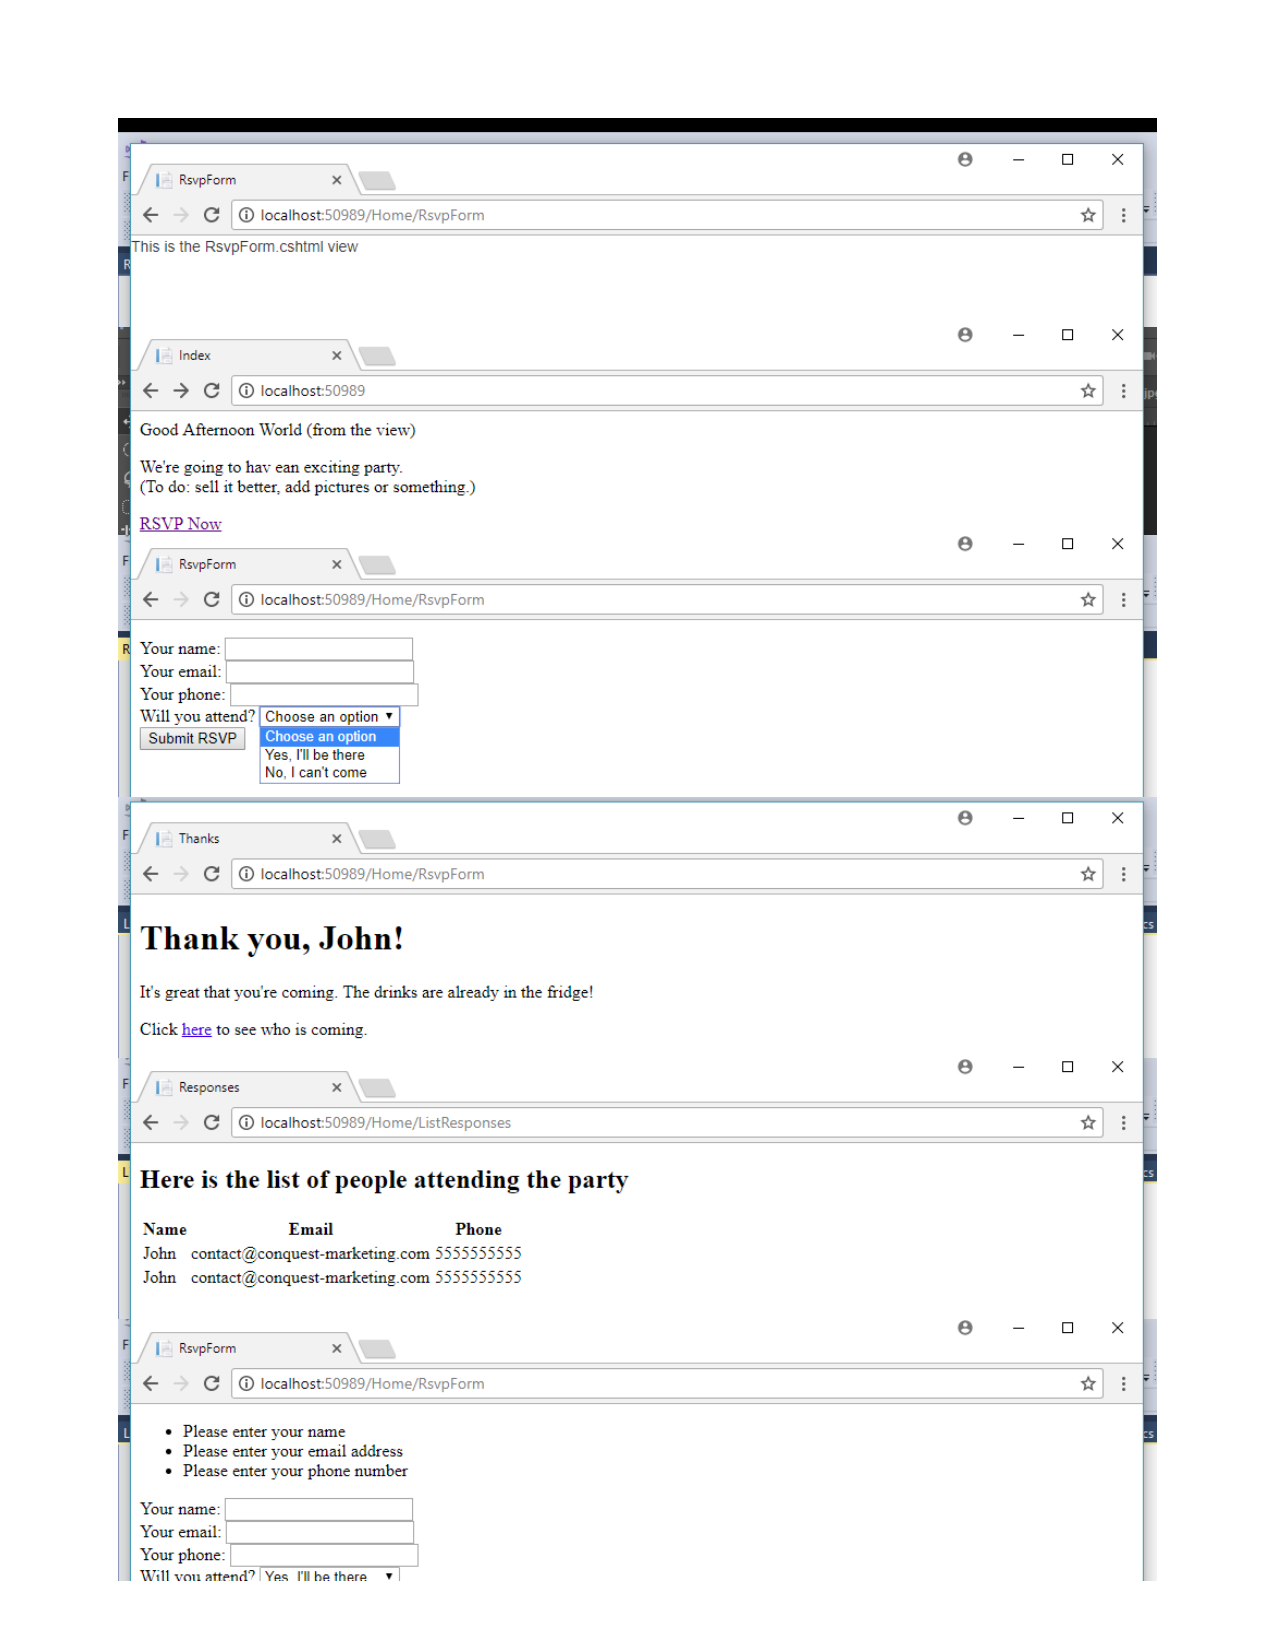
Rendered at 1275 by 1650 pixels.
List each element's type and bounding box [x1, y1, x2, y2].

picture [118, 118, 1157, 1581]
